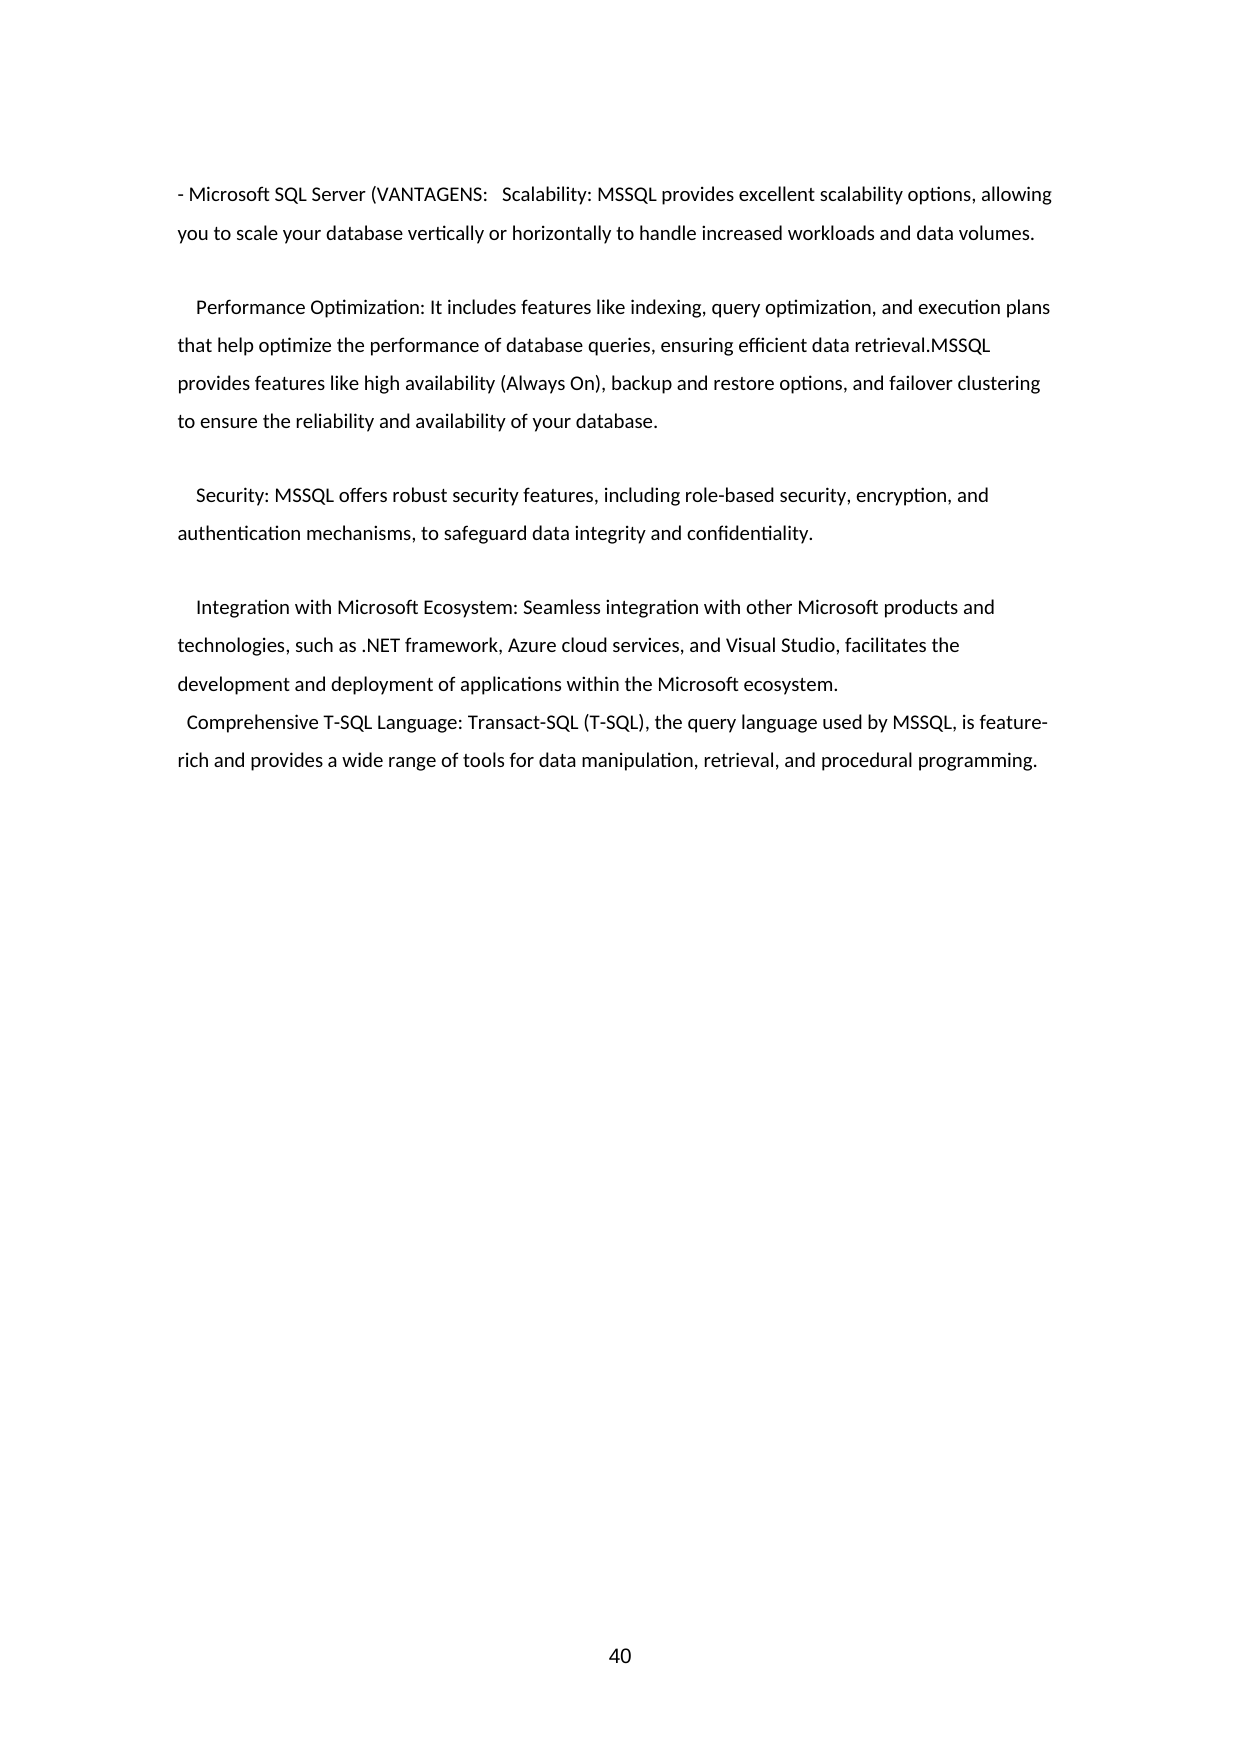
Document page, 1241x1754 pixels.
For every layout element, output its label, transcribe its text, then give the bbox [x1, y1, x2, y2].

text Integration with Microsoft Ecosystem: Seamless integration with other Microsoft products and technologies, such as .NET framework, Azure cloud services, and Visual Studio, facilitates the development and deployment of applications within the Microsoft ecosystem. [177, 594, 1063, 696]
text Performance Optimization: It includes features like indexing, query optimization, and execution plans that help optimize the performance of database queries, ensuring efficient data retrieval.MSSQL provides features like high availability (Always On), backup and restore options, and failover clustering to ensure the reliability and availability of your database. [177, 294, 1063, 434]
text - Microsoft SQL Server (VANTAGENS: Scalability: MSSQL provides excellent scalability options, allowing you to scale your database vertically or horizontally to handle increased workloads and data volumes. [177, 182, 1063, 245]
text Comprehensive T-SQL Language: Transact-SQL (T-SQL), the query language used by MSSQL, is feature-rich and provides a wide range of tools for data manipulation, retrieval, and procedural programming. [177, 709, 1063, 772]
text Security: MSSQL offers robust security features, including role-based security, encryption, and authentication mechanisms, to safeguard data integrity and confidentiality. [177, 482, 1063, 546]
